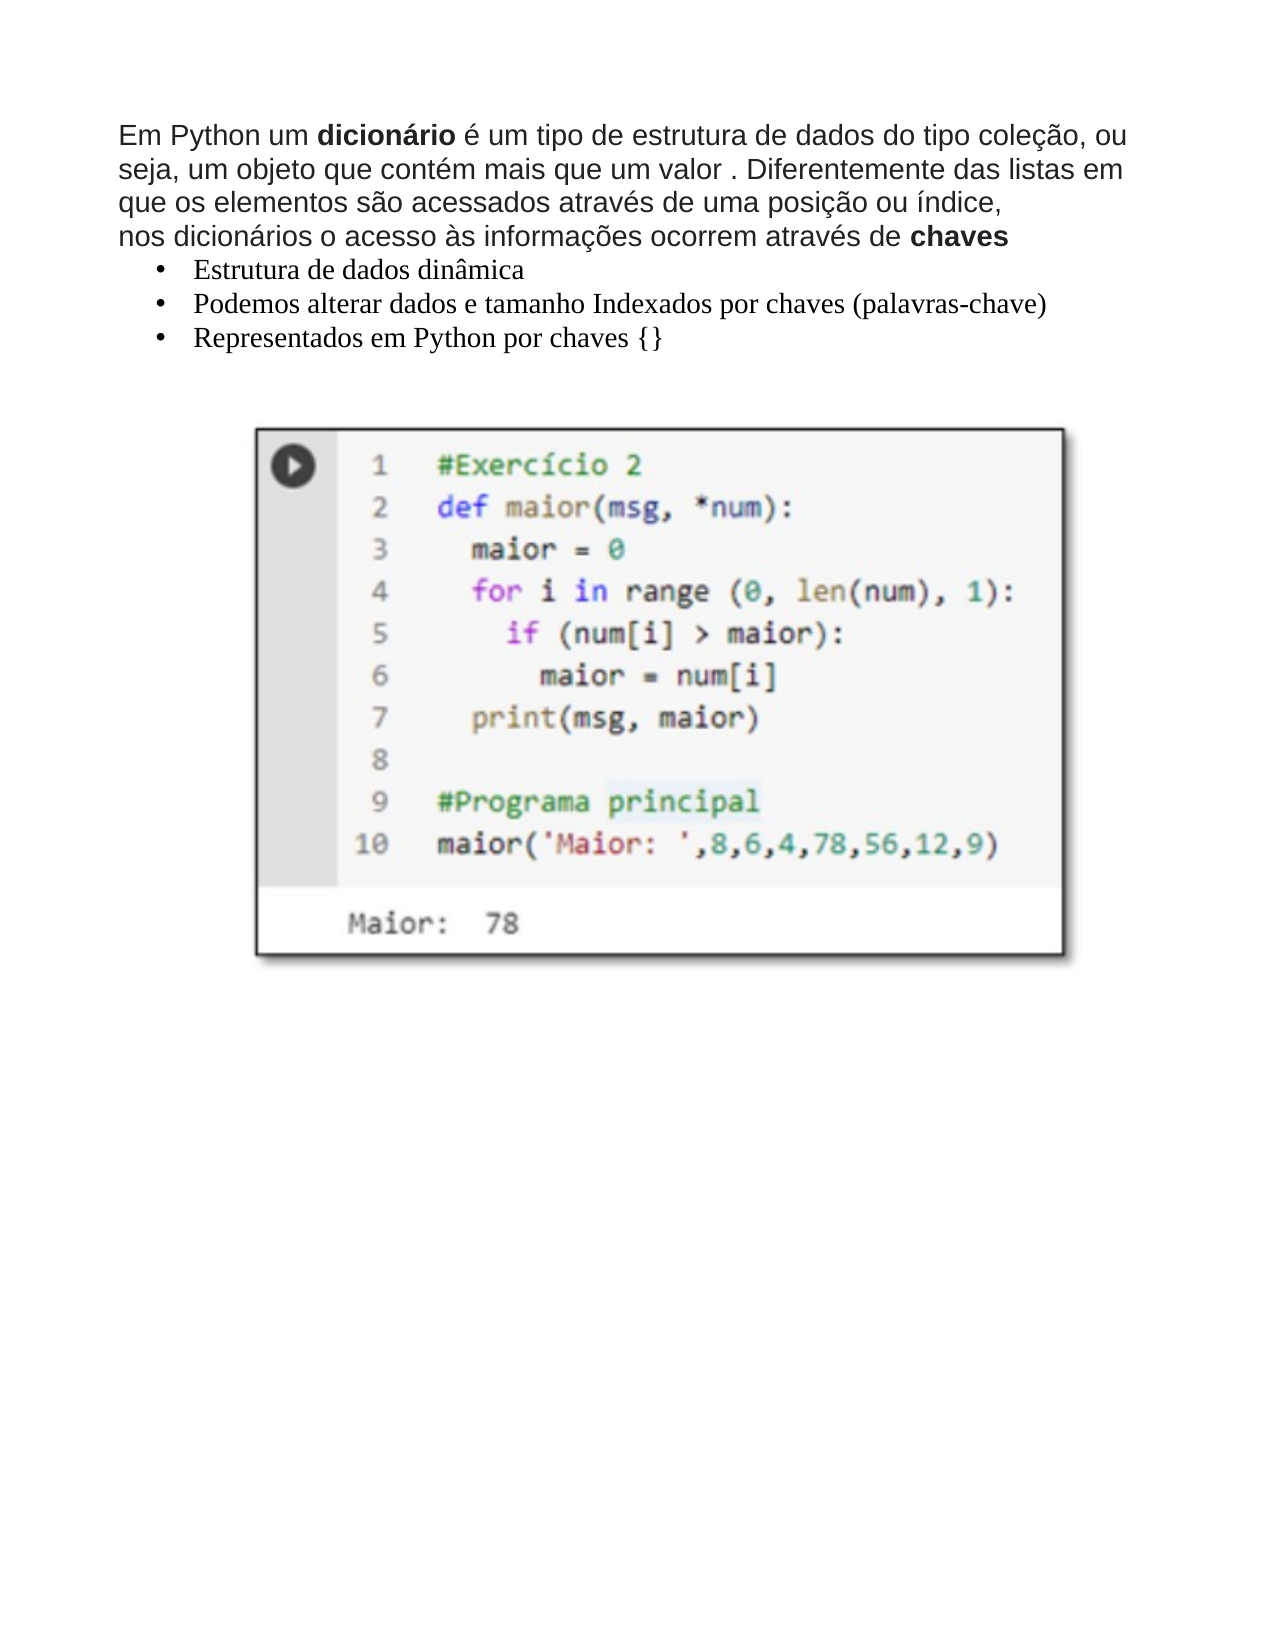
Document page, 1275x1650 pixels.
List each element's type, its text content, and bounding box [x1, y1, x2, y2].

list Estrutura de dados dinâmica [156, 252, 1157, 286]
list Representados em Python por chaves {} [156, 320, 1157, 353]
picture [228, 410, 1082, 978]
list Podemos alterar dados e tamanho Indexados por chaves (palavras-chave) [156, 286, 1157, 320]
text Em Python um dicionário é um tipo de estrutura de dados do tipo coleção, ou seja, um objeto que contém mais que um valor . Diferentemente das listas em que os elementos são acessados através de uma posição ou índice, nos dicionários o acesso às informações ocorrem através de chaves [118, 118, 1157, 252]
